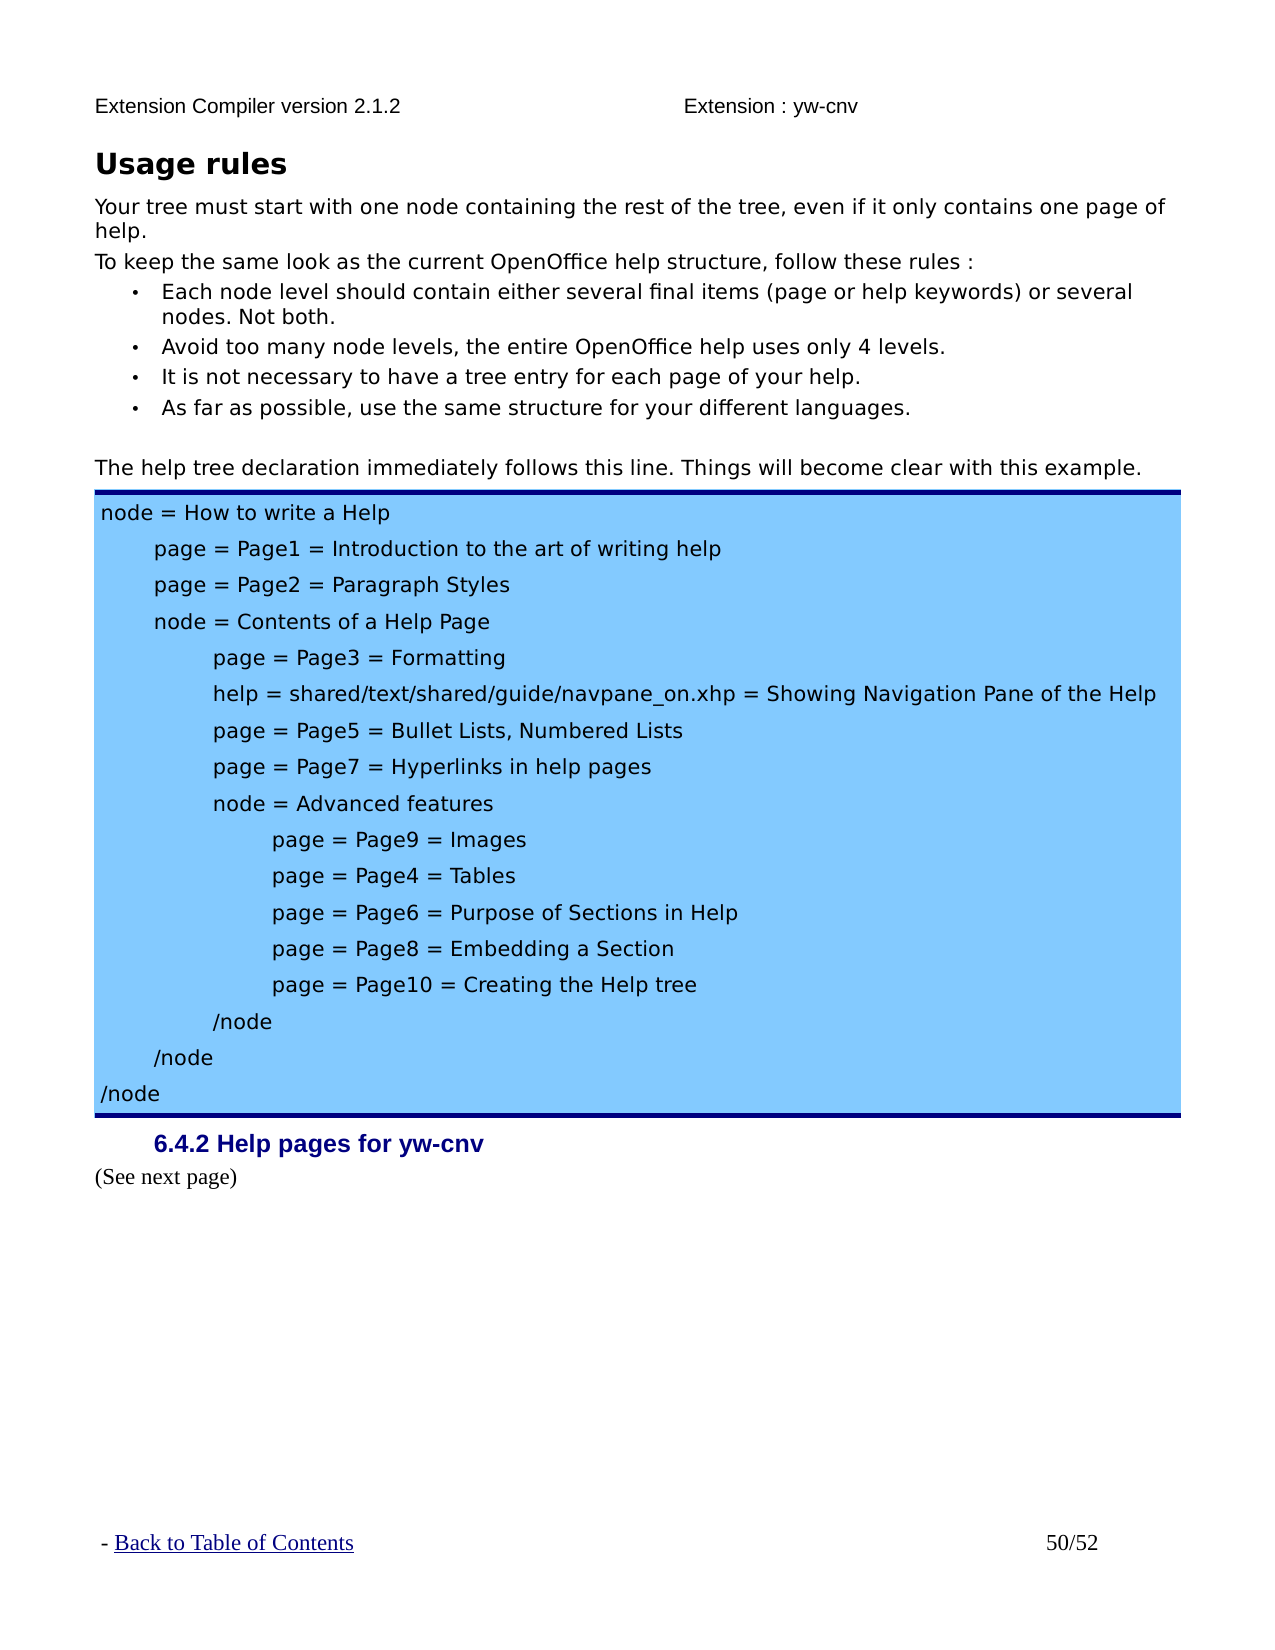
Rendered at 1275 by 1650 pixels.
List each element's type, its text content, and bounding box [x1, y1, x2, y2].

text help = shared/text/shared/guide/navpane_on.xhp = Showing Navigation Pane of the Help [94, 671, 1181, 707]
text page = Page2 = Paragraph Styles [94, 562, 1181, 598]
text page = Page7 = Hyperlinks in help pages [94, 744, 1181, 779]
text page = Page5 = Bullet Lists, Numbered Lists [94, 708, 1181, 743]
list It is not necessary to have a tree entry for each page of your help. [132, 365, 1181, 390]
text page = Page10 = Creating the Help tree [94, 962, 1181, 998]
text /node [94, 1035, 1181, 1070]
subtitle Help pages for yw-cnv [153, 1130, 1181, 1158]
text node = Contents of a Help Page [94, 598, 1181, 634]
text To keep the same look as the current OpenOffice help structure, follow these rules : [94, 250, 1181, 274]
text page = Page1 = Introduction to the art of writing help [94, 526, 1181, 561]
text page = Page6 = Purpose of Sections in Help [94, 889, 1181, 925]
text /node [94, 1071, 1181, 1118]
text node = Advanced features [94, 780, 1181, 816]
text page = Page3 = Formatting [94, 635, 1181, 671]
list Each node level should contain either several final items (page or help keywords) or several nodes. Not both. [132, 280, 1181, 329]
text (See next page) [94, 1164, 1181, 1189]
text page = Page9 = Images [94, 817, 1181, 852]
list As far as possible, use the same structure for your different languages. [132, 396, 1181, 420]
list Avoid too many node levels, the entire OpenOffice help uses only 4 levels. [132, 335, 1181, 359]
text The help tree declaration immediately follows this line. Things will become clear with this example. [94, 456, 1181, 481]
text Usage rules [94, 147, 1181, 181]
text node = How to write a Help [94, 491, 1181, 525]
text /node [94, 998, 1181, 1034]
text page = Page4 = Tables [94, 853, 1181, 889]
text Your tree must start with one node containing the rest of the tree, even if it only contains one page of help. [94, 195, 1181, 244]
text page = Page8 = Embedding a Section [94, 926, 1181, 961]
